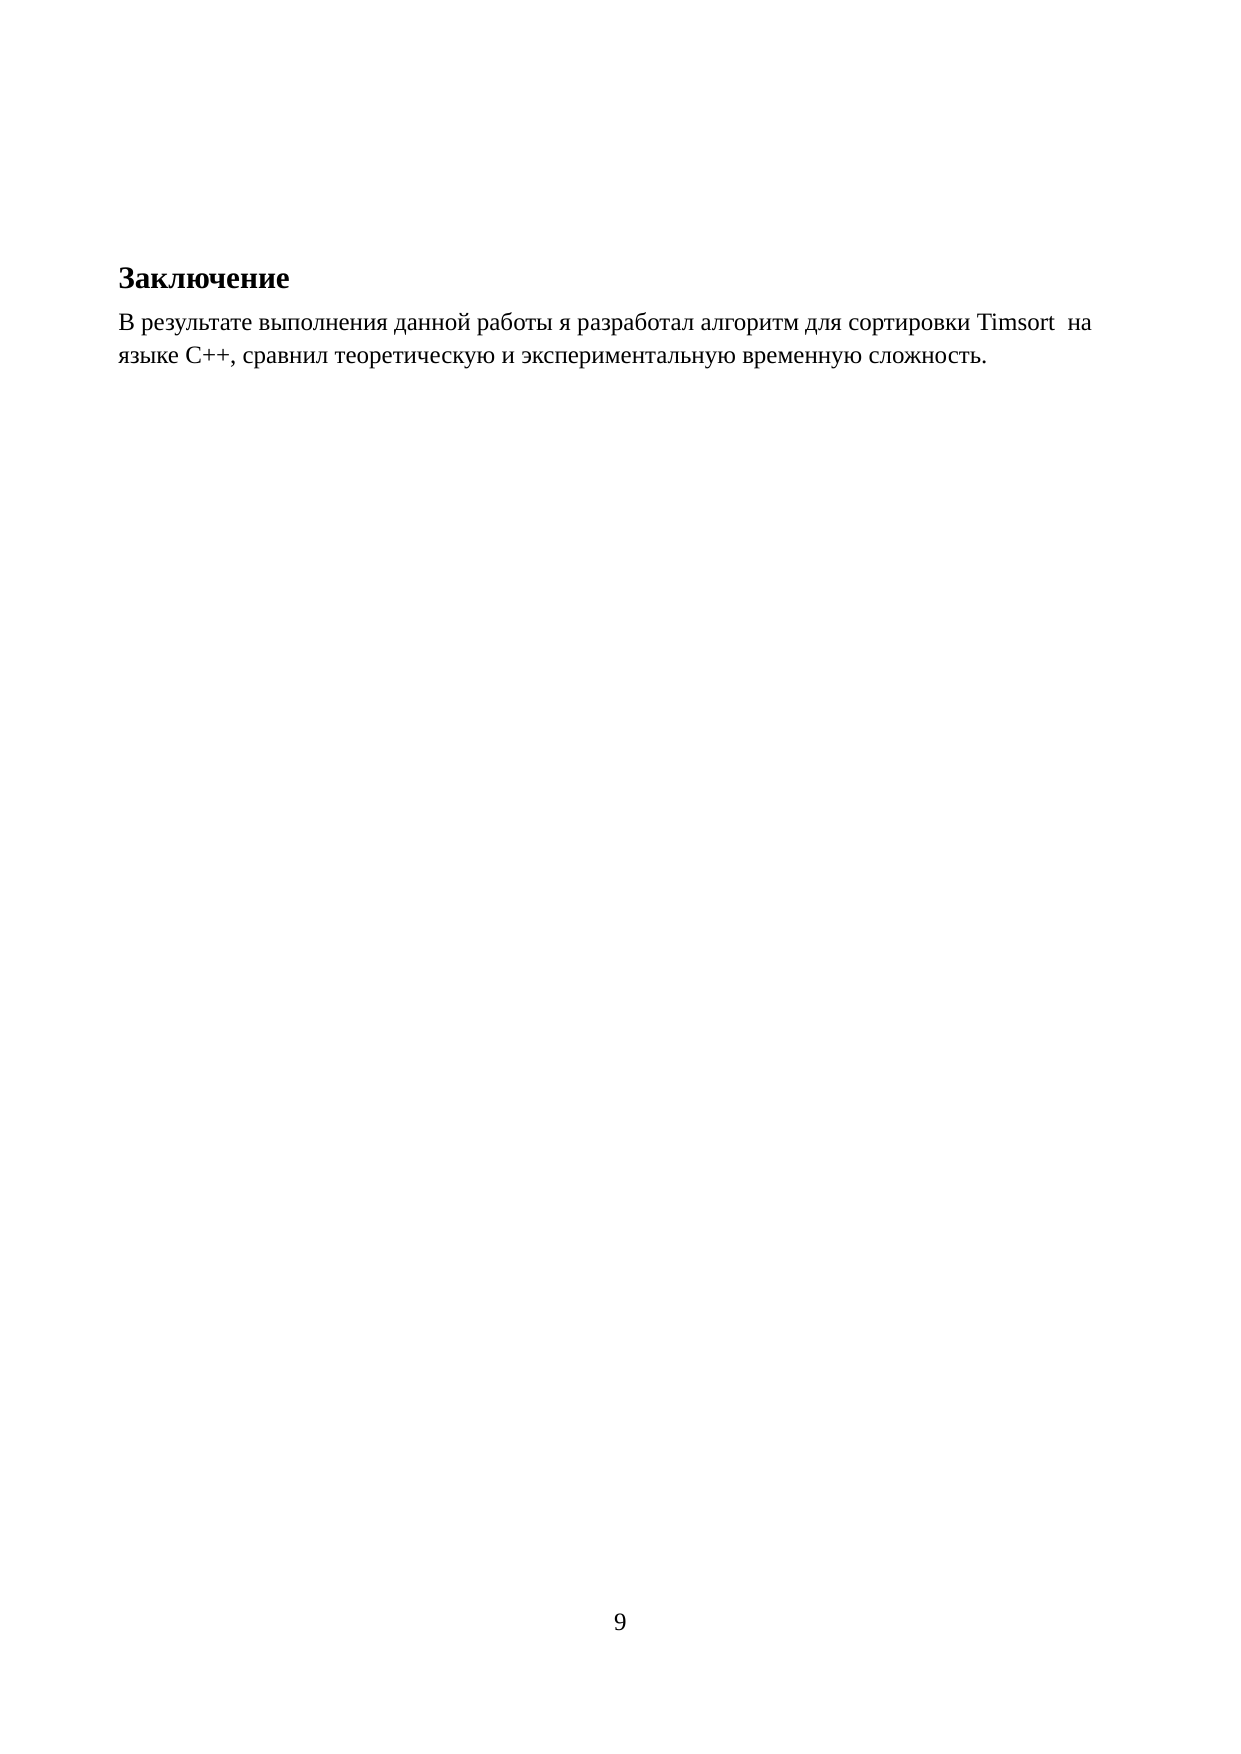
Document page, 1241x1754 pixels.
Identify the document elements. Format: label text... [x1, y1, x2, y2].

subtitle Заключение [118, 259, 1122, 295]
text В результате выполнения данной работы я разработал алгоритм для сортировки Timsort на языке C++, сравнил теоретическую и экспериментальную временную сложность. [118, 307, 1122, 369]
